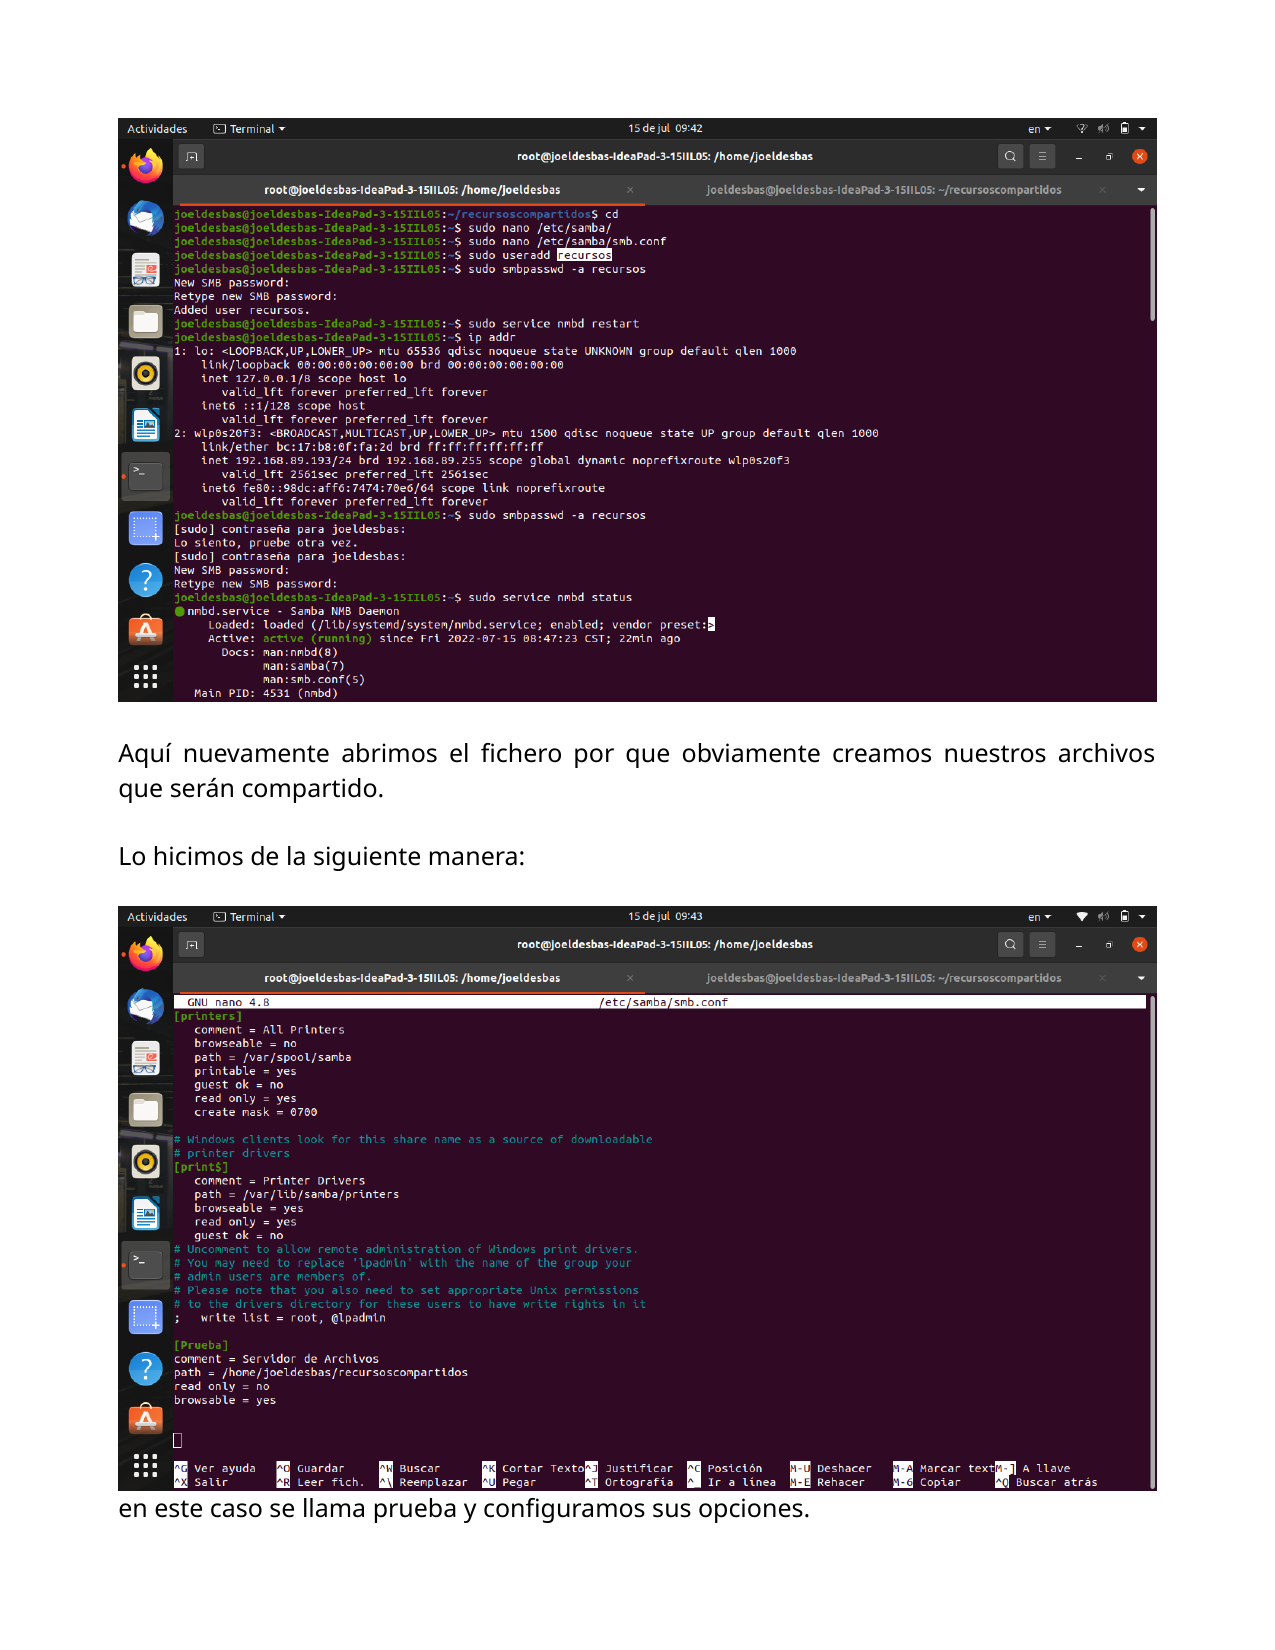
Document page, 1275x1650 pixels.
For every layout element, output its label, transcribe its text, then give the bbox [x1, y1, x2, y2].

text Lo hicimos de la siguiente manera: [118, 838, 1157, 872]
picture [118, 906, 1157, 1491]
picture [118, 118, 1157, 702]
text en este caso se llama prueba y configuramos sus opciones. [118, 1491, 1157, 1524]
text Aquí nuevamente abrimos el fichero por que obviamente creamos nuestros archivos que serán compartido. [118, 702, 1157, 804]
